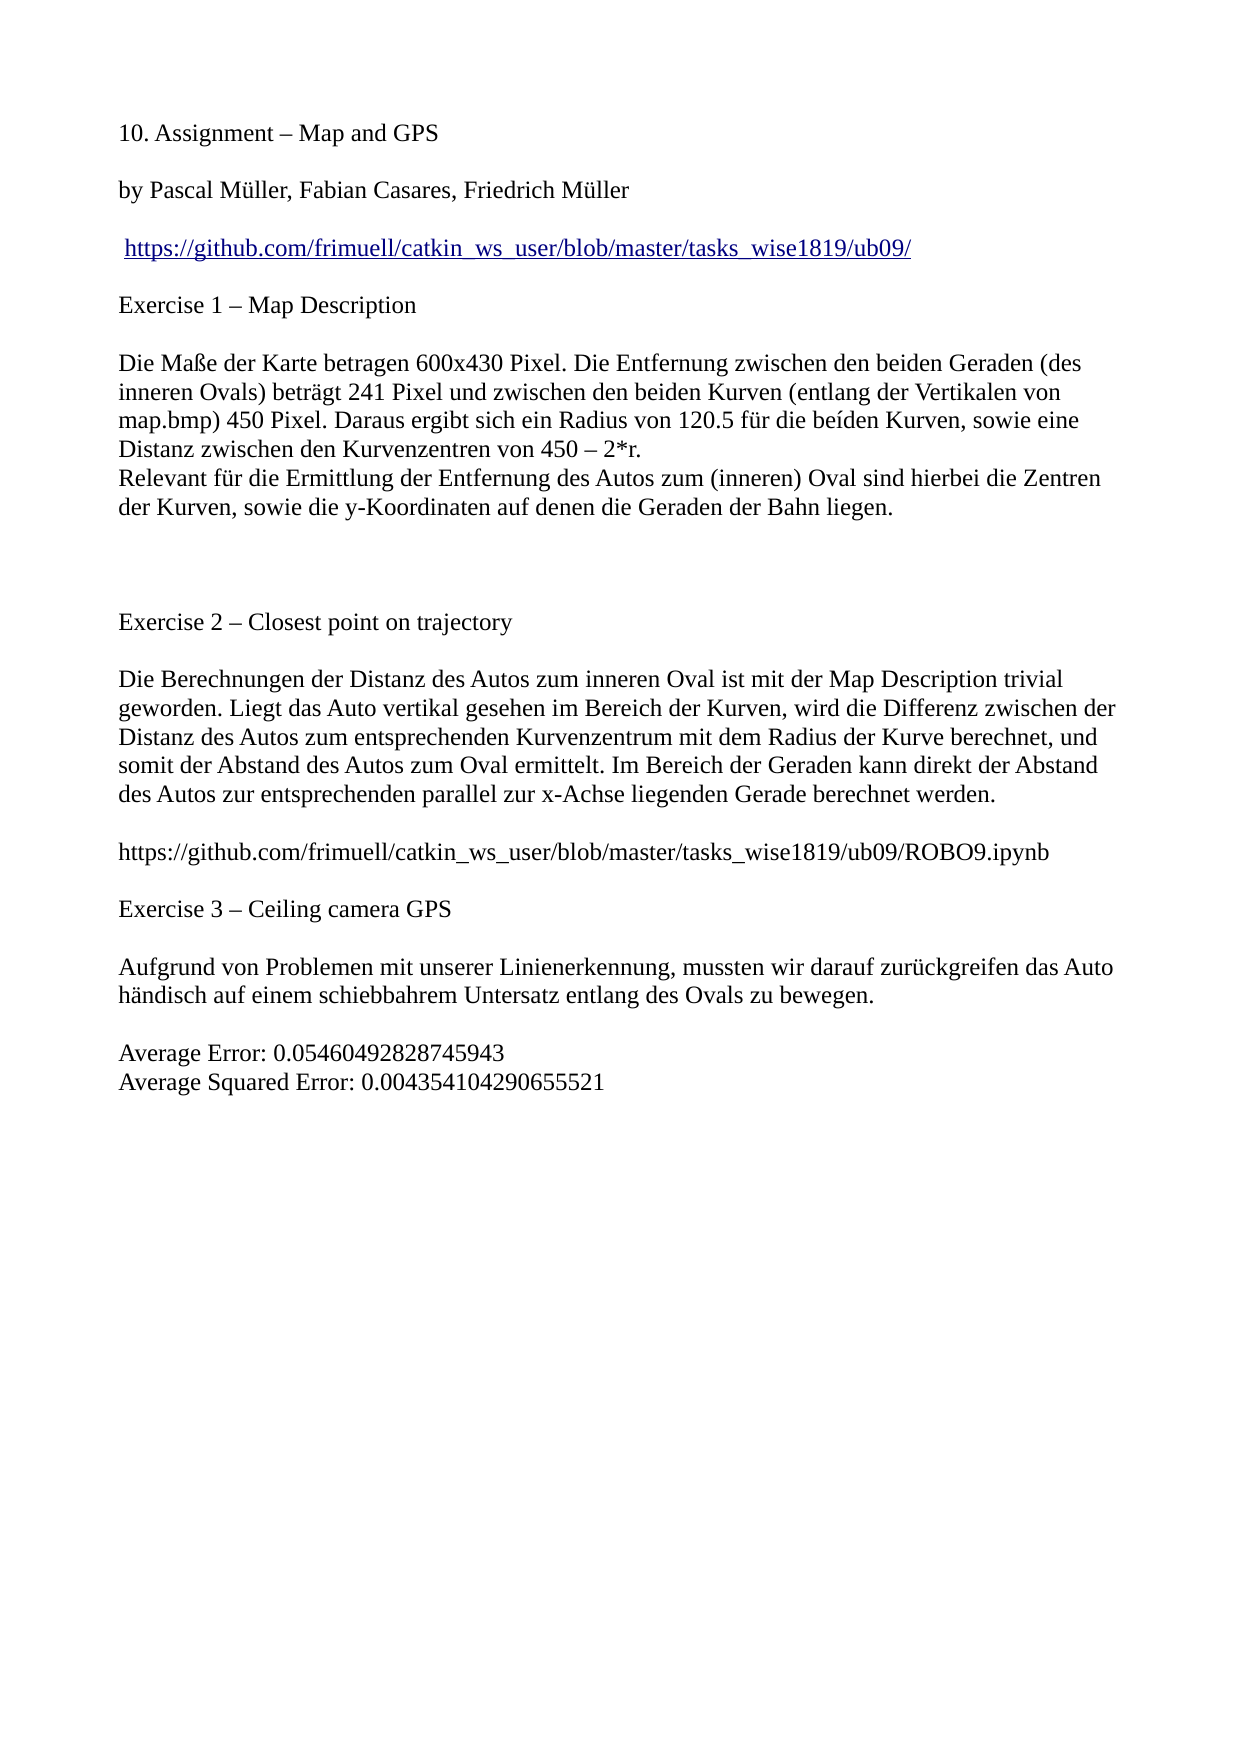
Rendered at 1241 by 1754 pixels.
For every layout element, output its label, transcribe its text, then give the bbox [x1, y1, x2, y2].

text Aufgrund von Problemen mit unserer Linienerkennung, mussten wir darauf zurückgreifen das Auto händisch auf einem schiebbahrem Untersatz entlang des Ovals zu bewegen. [118, 952, 1122, 1009]
text 10. Assignment – Map and GPS [118, 118, 1122, 147]
text Die Berechnungen der Distanz des Autos zum inneren Oval ist mit der Map Description trivial geworden. Liegt das Auto vertikal gesehen im Bereich der Kurven, wird die Differenz zwischen der Distanz des Autos zum entsprechenden Kurvenzentrum mit dem Radius der Kurve berechnet, und somit der Abstand des Autos zum Oval ermittelt. Im Bereich der Geraden kann direkt der Abstand des Autos zur entsprechenden parallel zur x-Achse liegenden Gerade berechnet werden. [118, 664, 1122, 808]
text Die Maße der Karte betragen 600x430 Pixel. Die Entfernung zwischen den beiden Geraden (des inneren Ovals) beträgt 241 Pixel und zwischen den beiden Kurven (entlang der Vertikalen von map.bmp) 450 Pixel. Daraus ergibt sich ein Radius von 120.5 für die beíden Kurven, sowie eine Distanz zwischen den Kurvenzentren von 450 – 2*r. [118, 348, 1122, 463]
text Exercise 1 – Map Description [118, 291, 1122, 319]
text Relevant für die Ermittlung der Entfernung des Autos zum (inneren) Oval sind hierbei die Zentren der Kurven, sowie die y-Koordinaten auf denen die Geraden der Bahn liegen. [118, 463, 1122, 521]
text Average Squared Error: 0.004354104290655521 [118, 1067, 1122, 1096]
text Average Error: 0.05460492828745943 [118, 1038, 1122, 1067]
text https://github.com/frimuell/catkin_ws_user/blob/master/tasks_wise1819/ub09/ [118, 233, 1122, 262]
text https://github.com/frimuell/catkin_ws_user/blob/master/tasks_wise1819/ub09/ROBO9.ipynb [118, 837, 1122, 866]
text Exercise 2 – Closest point on trajectory [118, 607, 1122, 636]
text Exercise 3 – Ceiling camera GPS [118, 894, 1122, 923]
text by Pascal Müller, Fabian Casares, Friedrich Müller [118, 176, 1122, 204]
